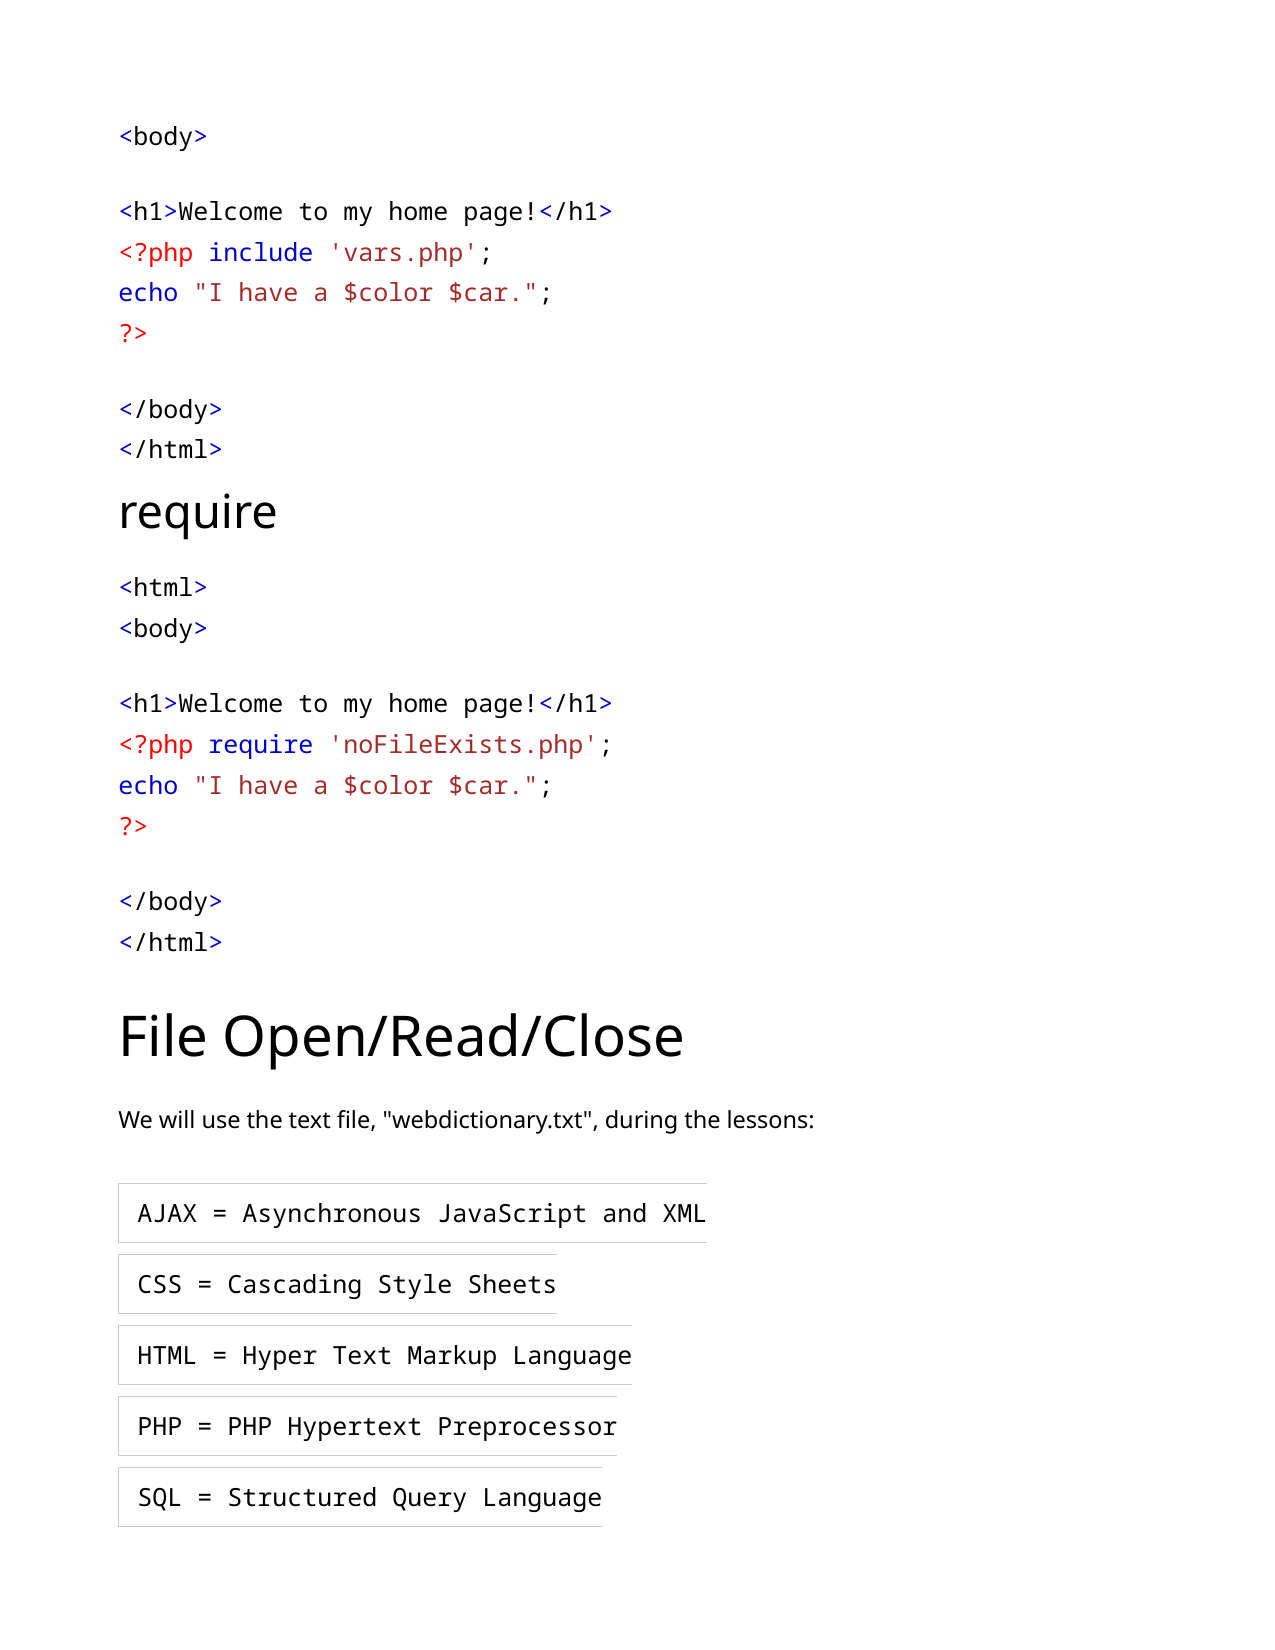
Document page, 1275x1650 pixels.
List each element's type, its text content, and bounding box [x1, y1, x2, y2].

text We will use the text file, "webdictionary.txt", during the lessons: [118, 1104, 1157, 1136]
text AJAX = Asynchronous JavaScript and XML CSS = Cascading Style Sheets HTML = Hyper Text Markup Language PHP = PHP Hypertext Preprocessor SQL = Structured Query Language [118, 1183, 1157, 1526]
text <body> <h1>Welcome to my home page!</h1> <?php include 'vars.php'; echo "I have a $color $car."; ?> </body> </html> require [118, 118, 1157, 543]
subtitle File Open/Read/Close [118, 996, 1157, 1072]
text <html> <body> <h1>Welcome to my home page!</h1> <?php require 'noFileExists.php'; echo "I have a $color $car."; ?> </body> </html> [118, 570, 1157, 959]
